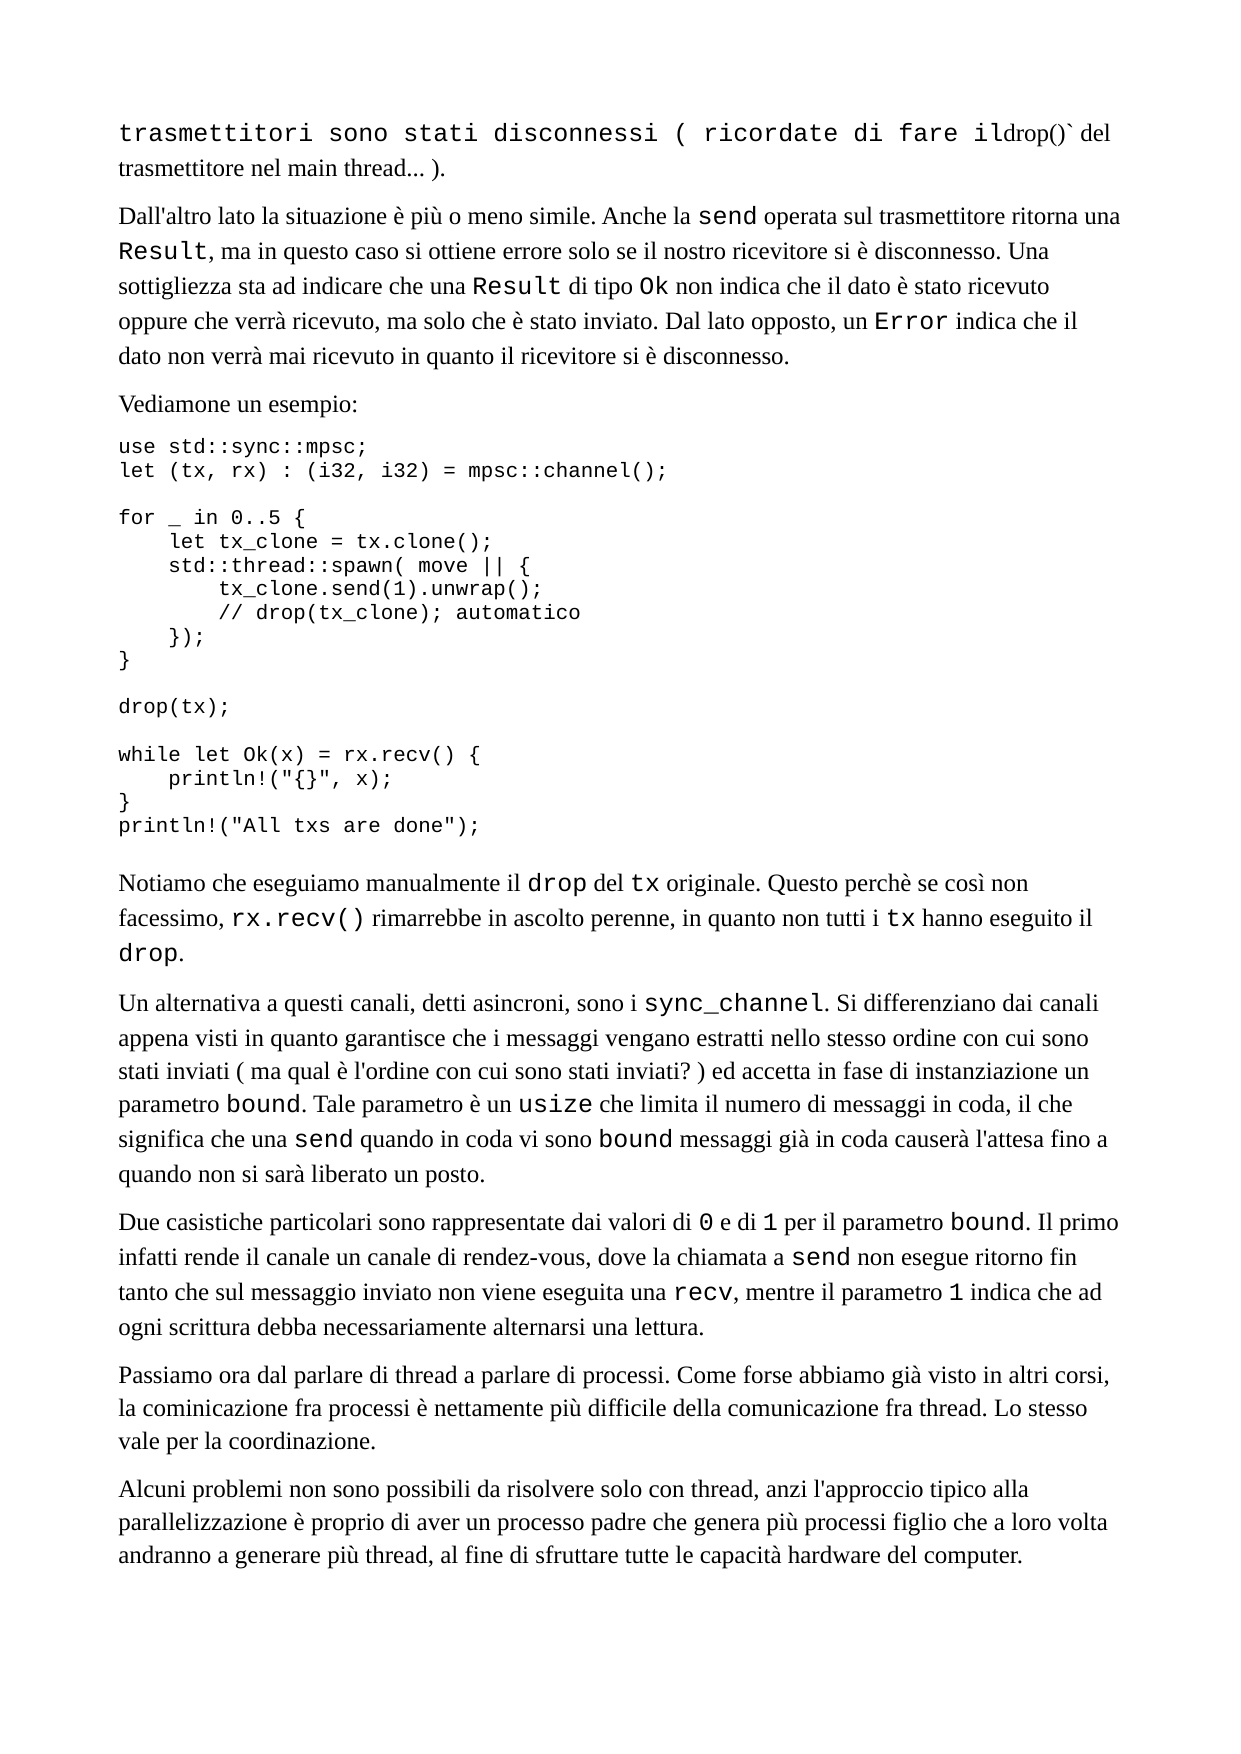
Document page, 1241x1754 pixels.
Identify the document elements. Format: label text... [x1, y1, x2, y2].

text std::thread::spawn( move || { [118, 555, 1122, 578]
text trasmettitori sono stati disconnessi ( ricordate di fare ildrop()` del trasmettitore nel main thread... ). [118, 118, 1122, 182]
text while let Ok(x) = rx.recv() { [118, 744, 1122, 767]
text Dall'altro lato la situazione è più o meno simile. Anche la send operata sul trasmettitore ritorna una Result, ma in questo caso si ottiene errore solo se il nostro ricevitore si è disconnesso. Una sottigliezza sta ad indicare che una Result di tipo Ok non indica che il dato è stato ricevuto oppure che verrà ricevuto, ma solo che è stato inviato. Dal lato opposto, un Error indica che il dato non verrà mai ricevuto in quanto il ricevitore si è disconnesso. [118, 201, 1122, 370]
text let (tx, rx) : (i32, i32) = mpsc::channel(); [118, 460, 1122, 484]
text let tx_clone = tx.clone(); [118, 531, 1122, 555]
text } [118, 649, 1122, 673]
text tx_clone.send(1).unwrap(); [118, 578, 1122, 602]
text println!("All txs are done"); [118, 815, 1122, 838]
text Notiamo che eseguiamo manualmente il drop del tx originale. Questo perchè se così non facessimo, rx.recv() rimarrebbe in ascolto perenne, in quanto non tutti i tx hanno eseguito il drop. [118, 868, 1122, 969]
text Un alternativa a questi canali, detti asincroni, sono i sync_channel. Si differenziano dai canali appena visti in quanto garantisce che i messaggi vengano estratti nello stesso ordine con cui sono stati inviati ( ma qual è l'ordine con cui sono stati inviati? ) ed accetta in fase di instanziazione un parametro bound. Tale parametro è un usize che limita il numero di messaggi in coda, il che significa che una send quando in coda vi sono bound messaggi già in coda causerà l'attesa fino a quando non si sarà liberato un posto. [118, 988, 1122, 1188]
text Due casistiche particolari sono rappresentate dai valori di 0 e di 1 per il parametro bound. Il primo infatti rende il canale un canale di rendez-vous, dove la chiamata a send non esegue ritorno fin tanto che sul messaggio inviato non viene eseguita una recv, mentre il parametro 1 indica che ad ogni scrittura debba necessariamente alternarsi una lettura. [118, 1207, 1122, 1341]
text // drop(tx_clone); automatico [118, 602, 1122, 626]
text drop(tx); [118, 697, 1122, 720]
text } [118, 791, 1122, 815]
text }); [118, 626, 1122, 649]
text for _ in 0..5 { [118, 507, 1122, 531]
text println!("{}", x); [118, 767, 1122, 791]
text Alcuni problemi non sono possibili da risolvere solo con thread, anzi l'approccio tipico alla parallelizzazione è proprio di aver un processo padre che genera più processi figlio che a loro volta andranno a generare più thread, al fine di sfruttare tutte le capacità hardware del computer. [118, 1474, 1122, 1568]
text Vediamone un esempio: [118, 389, 1122, 418]
text use std::sync::mpsc; [118, 436, 1122, 460]
text Passiamo ora dal parlare di thread a parlare di processi. Come forse abbiamo già visto in altri corsi, la cominicazione fra processi è nettamente più difficile della comunicazione fra thread. Lo stesso vale per la coordinazione. [118, 1360, 1122, 1455]
